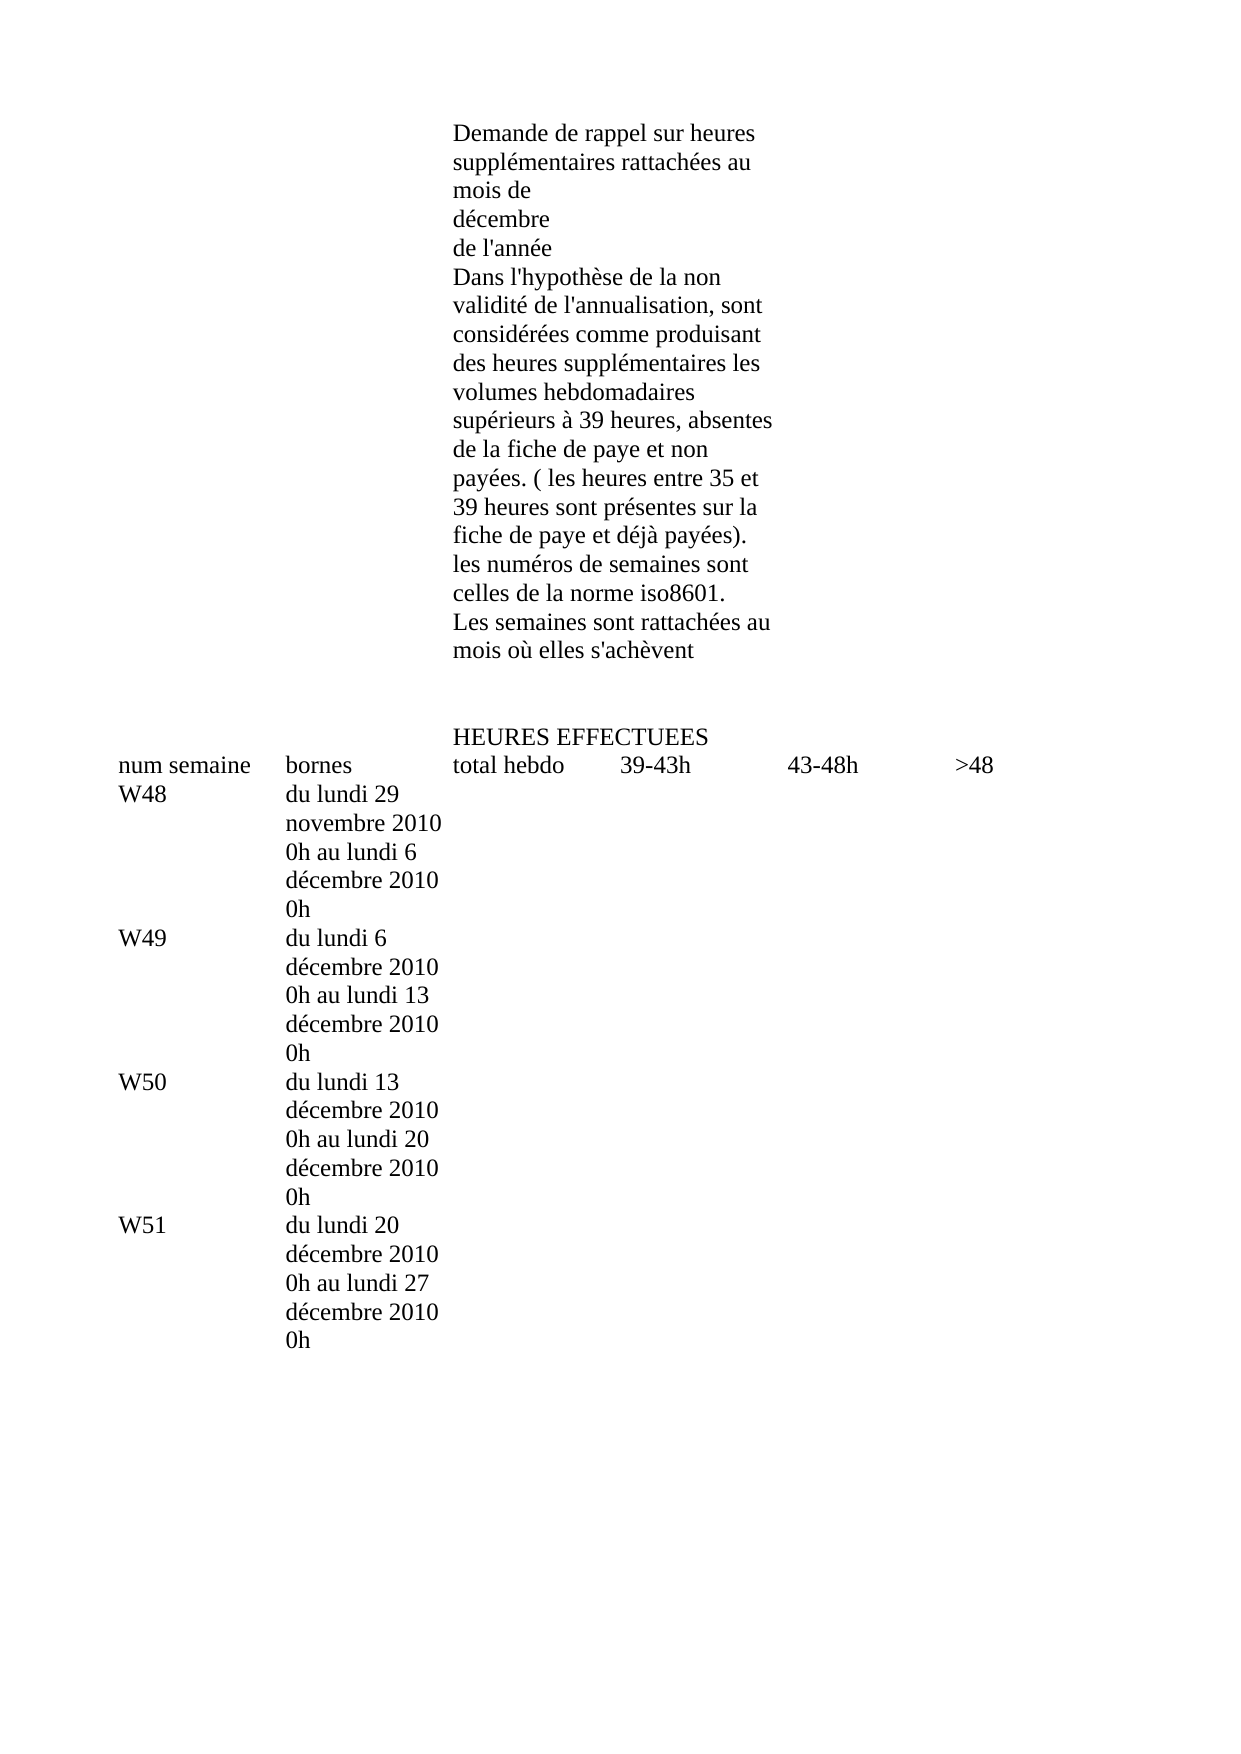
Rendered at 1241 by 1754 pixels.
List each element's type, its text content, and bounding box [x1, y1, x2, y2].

table_header 39-43h [620, 751, 787, 779]
table_header W50 [118, 1067, 285, 1211]
table_header [620, 1211, 787, 1354]
table_cell [788, 204, 1122, 233]
table_cell Dans l'hypothèse de la non validité de l'annualisation, sont considérées comme produisant des heures supplémentaires les volumes hebdomadaires supérieurs à 39 heures, absentes de la fiche de paye et non payées. ( les heures entre 35 et 39 heures sont présentes sur la fiche de paye et déjà payées). [453, 262, 787, 549]
table_header HEURES EFFECTUEES [453, 722, 787, 751]
table_cell de l'année [453, 233, 787, 262]
table_cell décembre [453, 204, 787, 233]
table_header num semaine [118, 751, 285, 779]
table_cell [118, 607, 453, 664]
table_header du lundi 6 décembre 2010 0h au lundi 13 décembre 2010 0h [285, 923, 453, 1067]
table_header [788, 779, 955, 923]
table_header Demande de rappel sur heures supplémentaires rattachées au mois de [453, 118, 787, 204]
table_header du lundi 20 décembre 2010 0h au lundi 27 décembre 2010 0h [285, 1211, 453, 1354]
table_header du lundi 29 novembre 2010 0h au lundi 6 décembre 2010 0h [285, 779, 453, 923]
table_header [118, 118, 453, 204]
table_header [620, 779, 787, 923]
table_header du lundi 13 décembre 2010 0h au lundi 20 décembre 2010 0h [285, 1067, 453, 1211]
table_cell [118, 204, 453, 233]
table_header [453, 779, 620, 923]
table_cell [118, 233, 453, 262]
table_cell [788, 233, 1122, 262]
table_header [788, 923, 955, 1067]
table_cell [788, 549, 1122, 607]
table_header [620, 923, 787, 1067]
table_header [788, 1211, 955, 1354]
table_header >48 [955, 751, 1122, 779]
table_header [788, 118, 1122, 204]
table_header [453, 1211, 620, 1354]
table_header bornes [285, 751, 453, 779]
table_cell [788, 262, 1122, 549]
table_header [788, 1067, 955, 1211]
table_header [453, 923, 620, 1067]
table_header total hebdo [453, 751, 620, 779]
table_cell Les semaines sont rattachées au mois où elles s'achèvent [453, 607, 787, 664]
table_cell [118, 549, 453, 607]
table_cell les numéros de semaines sont celles de la norme iso8601. [453, 549, 787, 607]
table_header W51 [118, 1211, 285, 1354]
table_cell [788, 607, 1122, 664]
table_header W48 [118, 779, 285, 923]
table_header 43-48h [788, 751, 955, 779]
table_header [620, 1067, 787, 1211]
table_header [453, 1067, 620, 1211]
table_cell [118, 262, 453, 549]
table_header [118, 722, 453, 751]
table_header W49 [118, 923, 285, 1067]
table_header [788, 722, 1122, 751]
